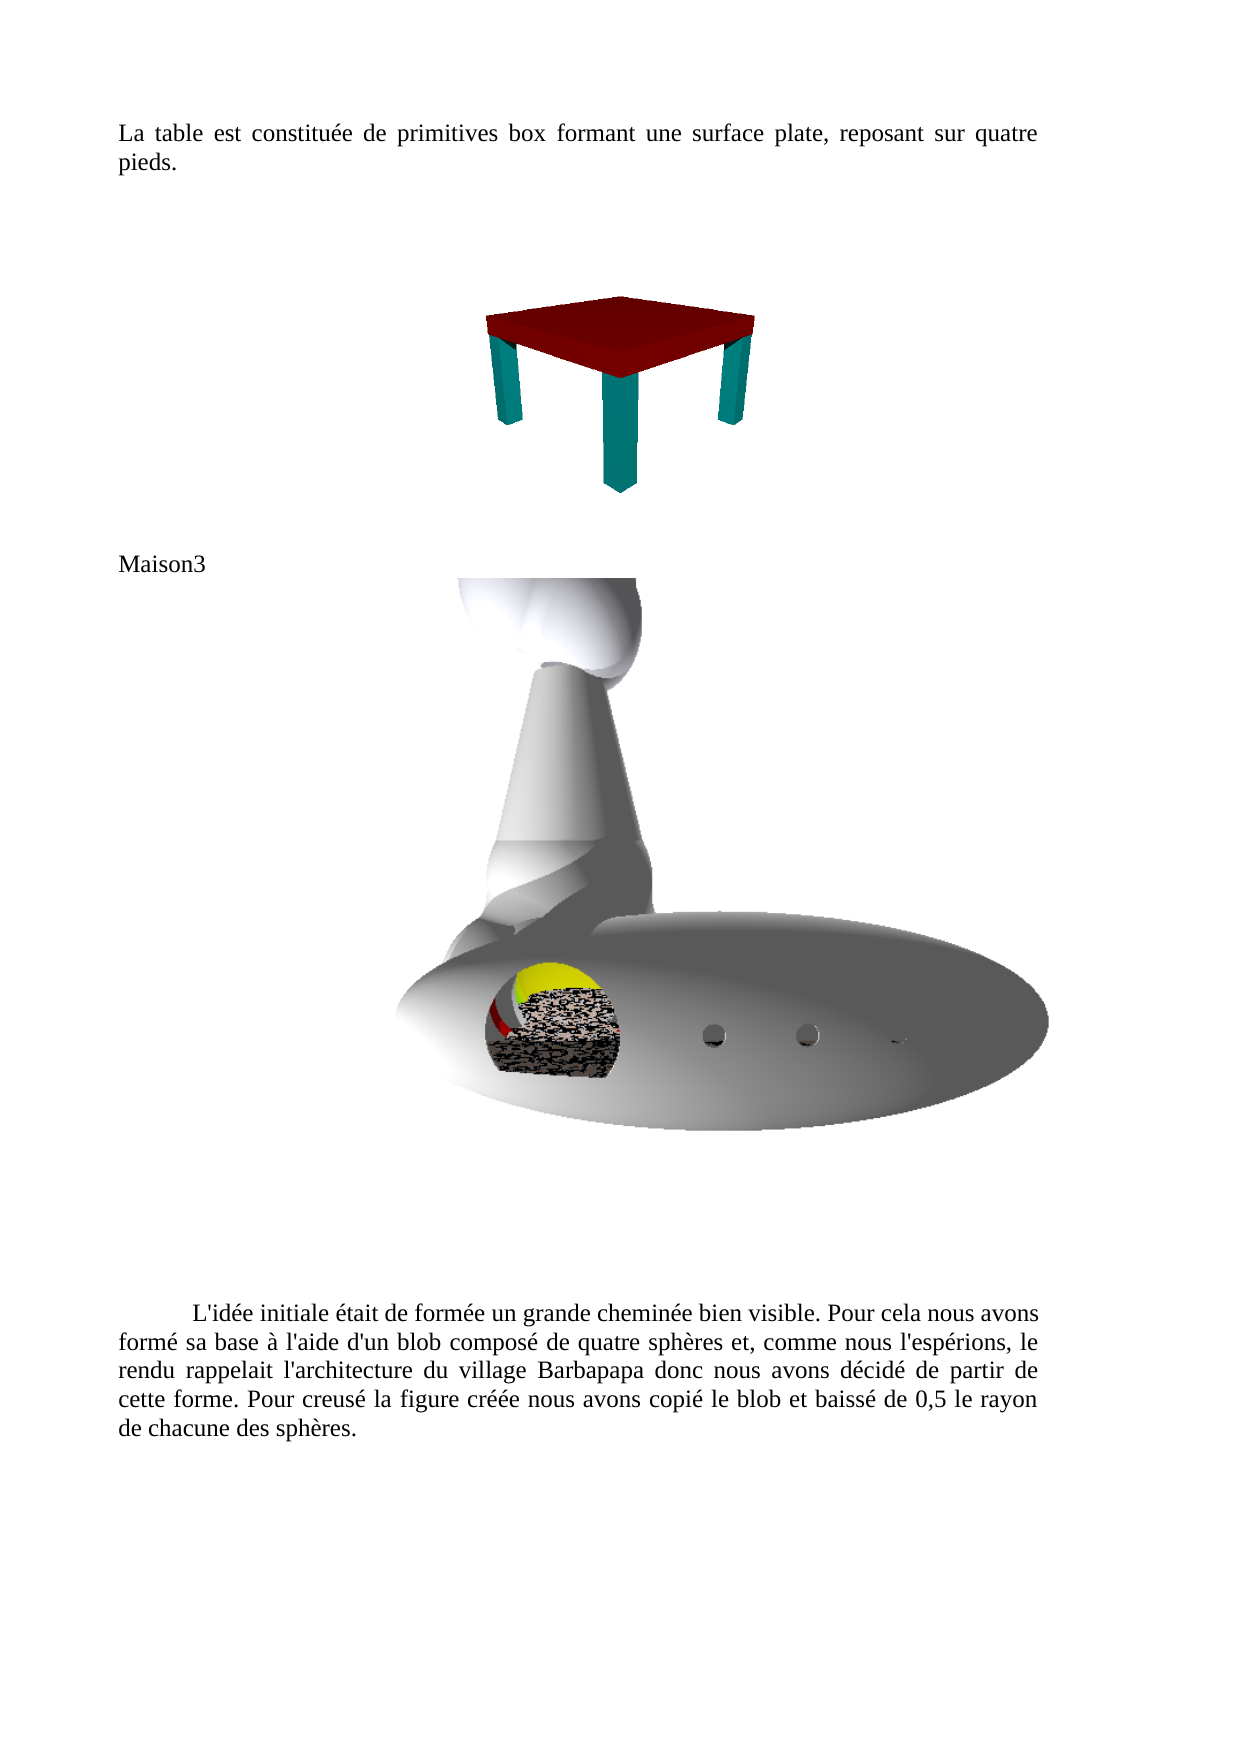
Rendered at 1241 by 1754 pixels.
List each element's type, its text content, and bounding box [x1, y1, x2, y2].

text La table est constituée de primitives box formant une surface plate, reposant sur quatre pieds. [118, 118, 1039, 176]
text L'idée initiale était de formée un grande cheminée bien visible. Pour cela nous avons formé sa base à l'aide d'un blob composé de quatre sphères et, comme nous l'espérions, le rendu rappelait l'architecture du village Barbapapa donc nous avons décidé de partir de cette forme. Pour creusé la figure créée nous avons copié le blob et baissé de 0,5 le rayon de chacune des sphères. [118, 1298, 1039, 1442]
text [890, 549, 1039, 578]
picture [159, 175, 1081, 1269]
text Maison3 [118, 549, 350, 578]
